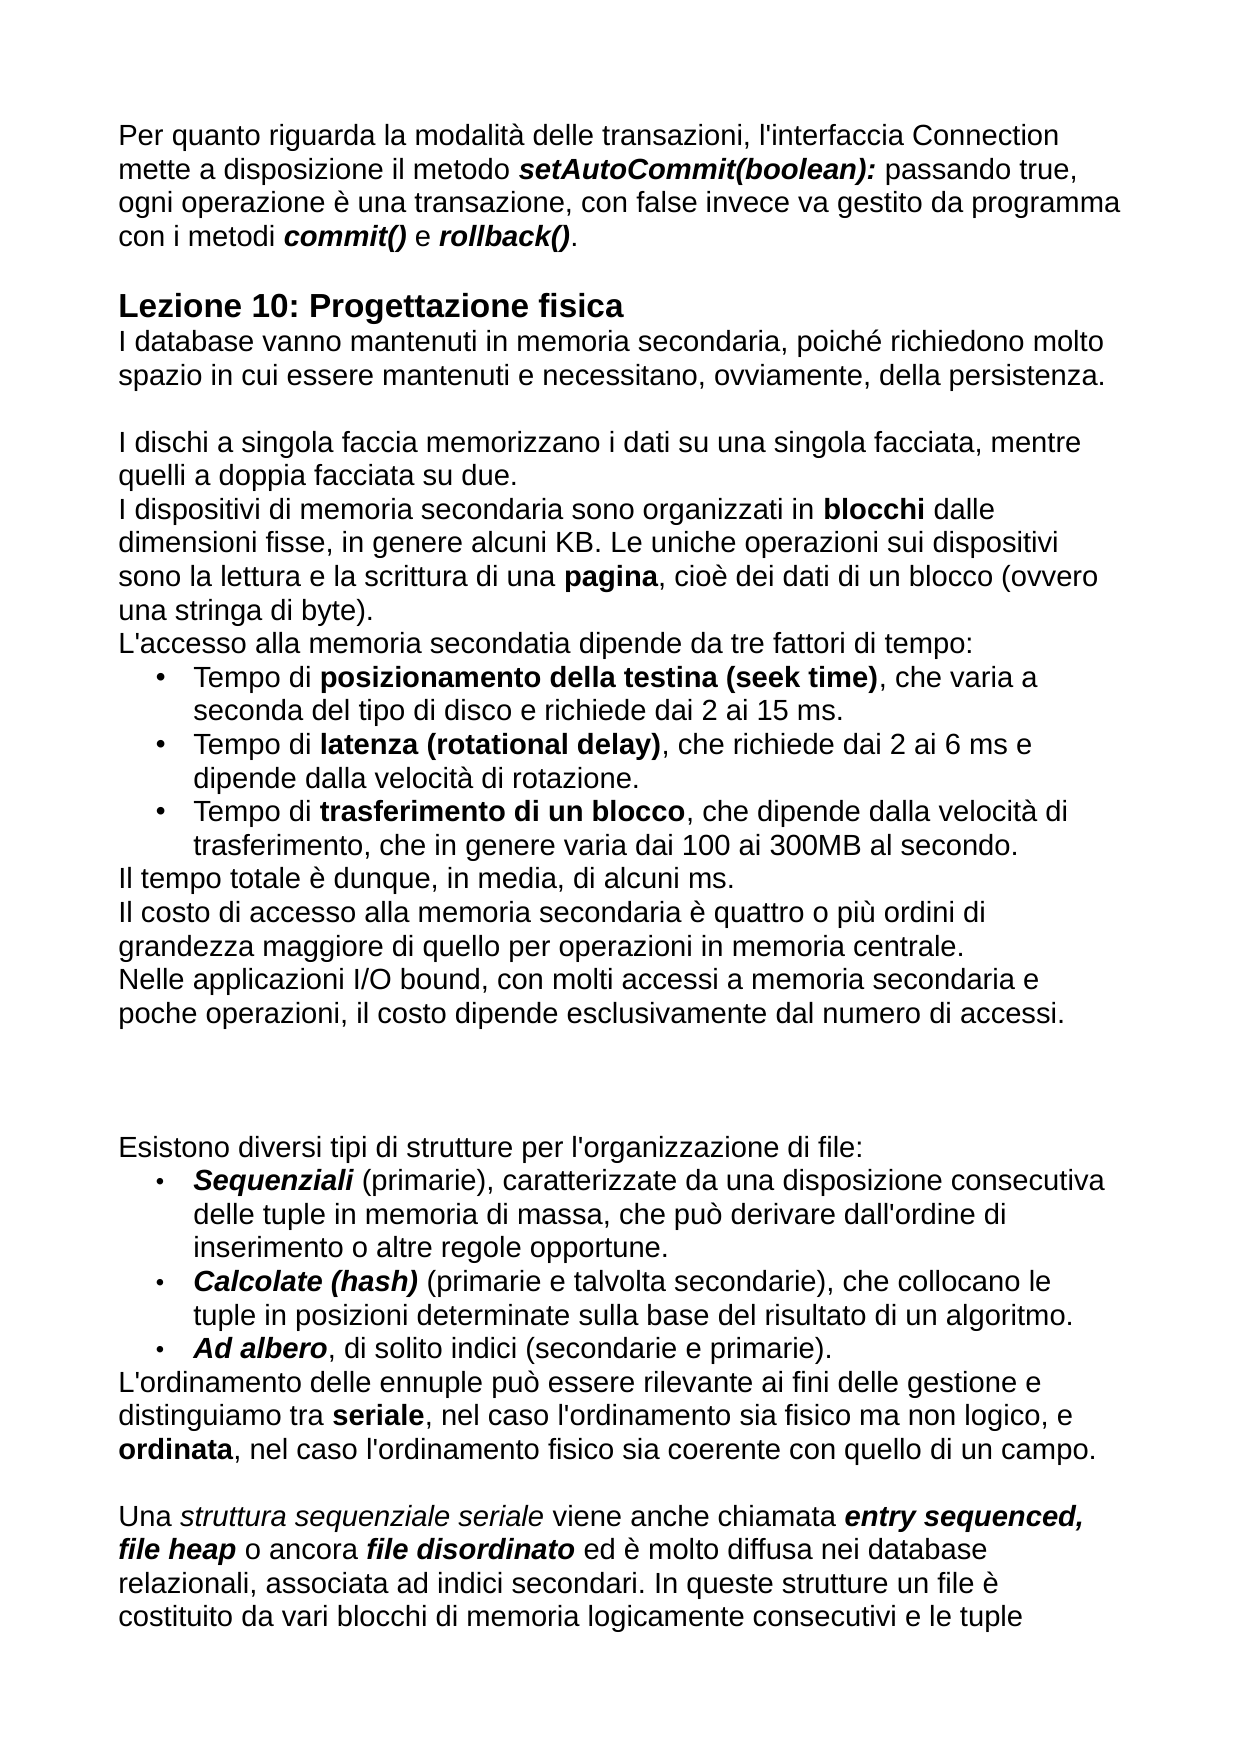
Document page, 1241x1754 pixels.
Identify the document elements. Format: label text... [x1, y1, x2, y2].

text I dischi a singola faccia memorizzano i dati su una singola facciata, mentre quelli a doppia facciata su due. [118, 425, 1122, 492]
text Esistono diversi tipi di strutture per l'organizzazione di file: [118, 1130, 1122, 1163]
text Il tempo totale è dunque, in media, di alcuni ms. [118, 862, 1122, 895]
list Calcolate (hash) (primarie e talvolta secondarie), che collocano le tuple in posizioni determinate sulla base del risultato di un algoritmo. [156, 1264, 1122, 1331]
text Il costo di accesso alla memoria secondaria è quattro o più ordini di grandezza maggiore di quello per operazioni in memoria centrale. [118, 895, 1122, 962]
text Nelle applicazioni I/O bound, con molti accessi a memoria secondaria e poche operazioni, il costo dipende esclusivamente dal numero di accessi. [118, 962, 1122, 1029]
text L'ordinamento delle ennuple può essere rilevante ai fini delle gestione e distinguiamo tra seriale, nel caso l'ordinamento sia fisico ma non logico, e ordinata, nel caso l'ordinamento fisico sia coerente con quello di un campo. [118, 1365, 1122, 1465]
text I database vanno mantenuti in memoria secondaria, poiché richiedono molto spazio in cui essere mantenuti e necessitano, ovviamente, della persistenza. [118, 324, 1122, 391]
text Una struttura sequenziale seriale viene anche chiamata entry sequenced, file heap o ancora file disordinato ed è molto diffusa nei database relazionali, associata ad indici secondari. In queste strutture un file è costituito da vari blocchi di memoria logicamente consecutivi e le tuple [118, 1499, 1122, 1633]
list Tempo di trasferimento di un blocco, che dipende dalla velocità di trasferimento, che in genere varia dai 100 ai 300MB al secondo. [156, 794, 1122, 862]
list Tempo di latenza (rotational delay), che richiede dai 2 ai 6 ms e dipende dalla velocità di rotazione. [156, 727, 1122, 794]
text Lezione 10: Progettazione fisica [118, 286, 1122, 324]
text L'accesso alla memoria secondatia dipende da tre fattori di tempo: [118, 626, 1122, 660]
text I dispositivi di memoria secondaria sono organizzati in blocchi dalle dimensioni fisse, in genere alcuni KB. Le uniche operazioni sui dispositivi sono la lettura e la scrittura di una pagina, cioè dei dati di un blocco (ovvero una stringa di byte). [118, 492, 1122, 626]
list Sequenziali (primarie), caratterizzate da una disposizione consecutiva delle tuple in memoria di massa, che può derivare dall'ordine di inserimento o altre regole opportune. [156, 1163, 1122, 1264]
list Tempo di posizionamento della testina (seek time), che varia a seconda del tipo di disco e richiede dai 2 ai 15 ms. [156, 660, 1122, 727]
text Per quanto riguarda la modalità delle transazioni, l'interfaccia Connection mette a disposizione il metodo setAutoCommit(boolean): passando true, ogni operazione è una transazione, con false invece va gestito da programma con i metodi commit() e rollback(). [118, 118, 1122, 252]
list Ad albero, di solito indici (secondarie e primarie). [156, 1331, 1122, 1365]
